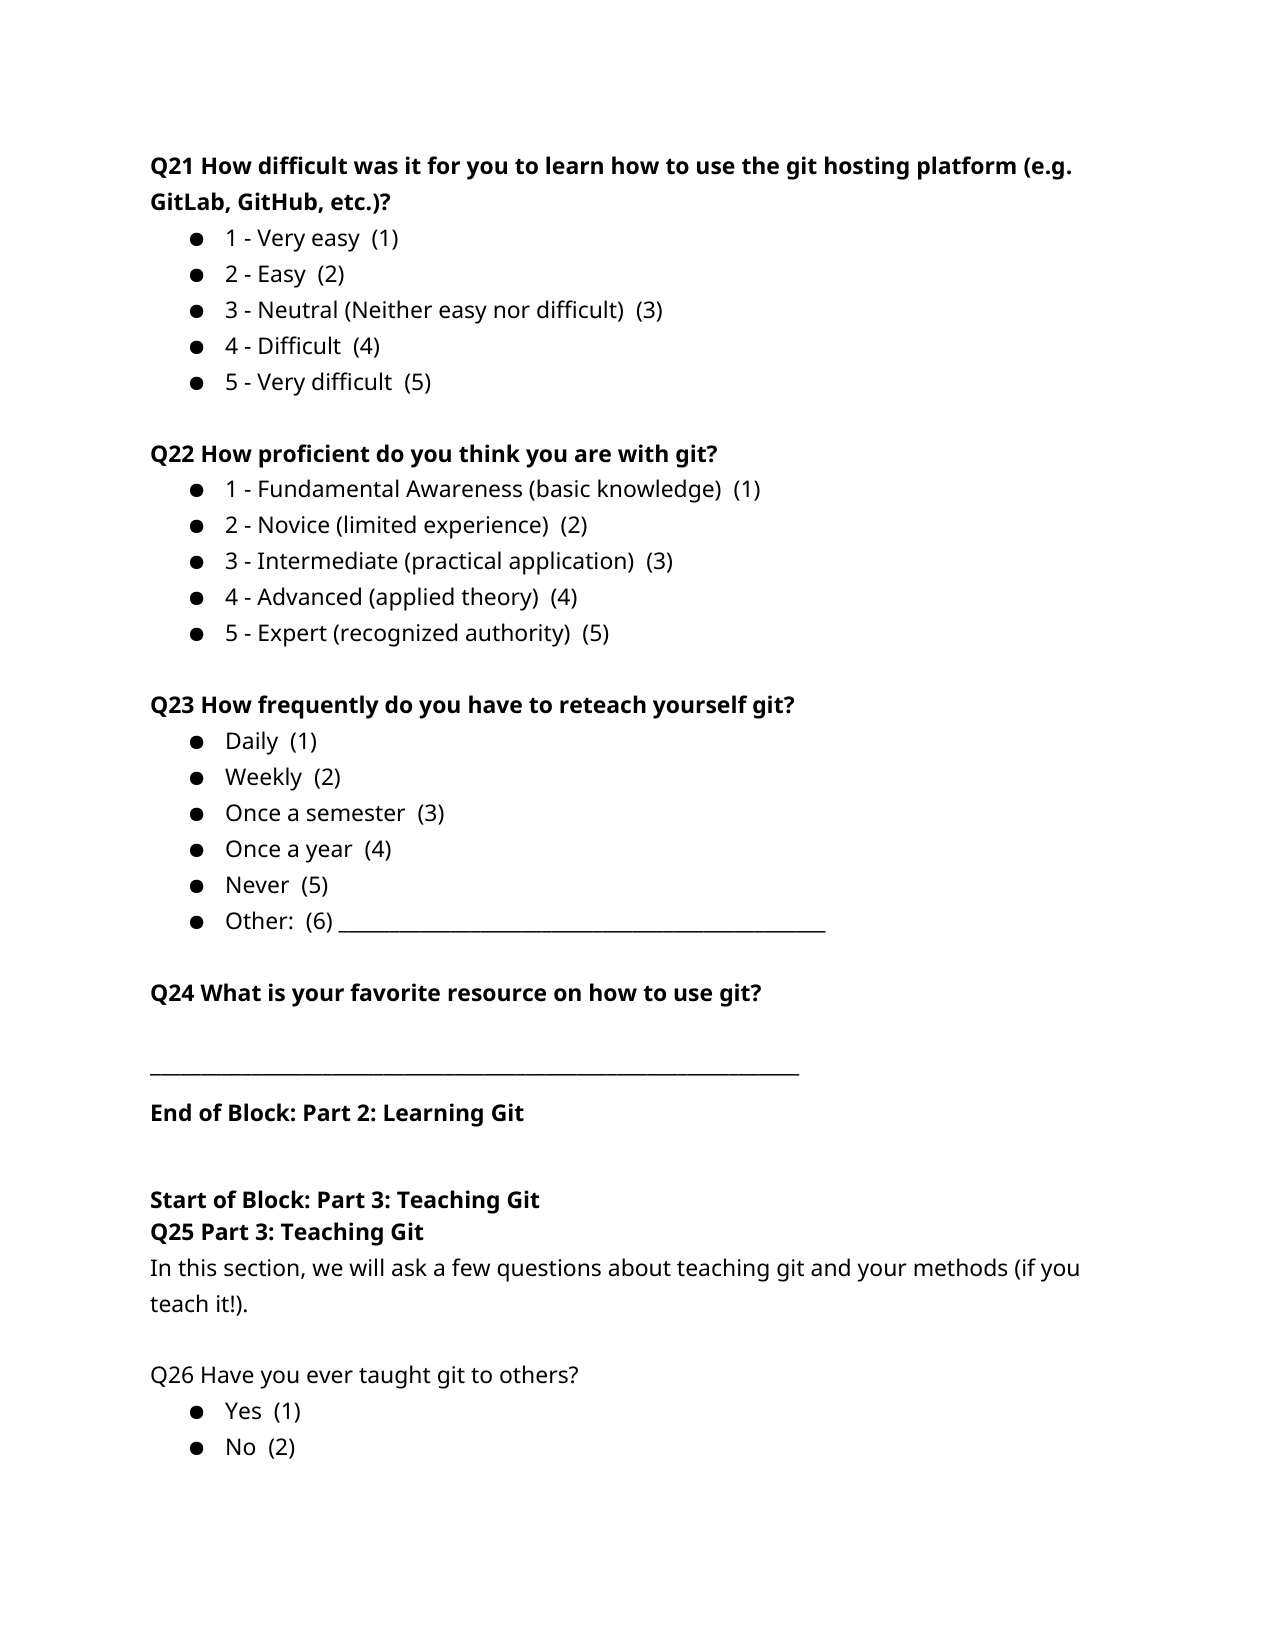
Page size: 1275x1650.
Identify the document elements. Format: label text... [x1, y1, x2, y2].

list 4 - Advanced (applied theory) (4) [187, 581, 1125, 612]
list Once a semester (3) [187, 797, 1125, 828]
list Yes (1) [187, 1395, 1125, 1427]
text Start of Block: Part 3: Teaching Git [150, 1184, 1125, 1216]
list Once a year (4) [187, 833, 1125, 864]
list 2 - Easy (2) [187, 258, 1125, 289]
list No (2) [187, 1431, 1125, 1462]
list 5 - Very difficult (5) [187, 366, 1125, 397]
list 3 - Intermediate (practical application) (3) [187, 545, 1125, 577]
list Daily (1) [187, 725, 1125, 756]
text Q24 What is your favorite resource on how to use git? [150, 977, 1125, 1008]
list 2 - Novice (limited experience) (2) [187, 509, 1125, 541]
text Q21 How difficult was it for you to learn how to use the git hosting platform (e.g. GitLab, GitHub, etc.)? [150, 150, 1125, 217]
list 1 - Very easy (1) [187, 222, 1125, 253]
text Q25 Part 3: Teaching Git In this section, we will ask a few questions about teaching git and your methods (if you teach it!). [150, 1216, 1125, 1355]
text Q22 How proficient do you think you are with git? [150, 437, 1125, 469]
list Never (5) [187, 869, 1125, 900]
text Q23 How frequently do you have to reteach yourself git? [150, 689, 1125, 720]
list 1 - Fundamental Awareness (basic knowledge) (1) [187, 473, 1125, 505]
list Weekly (2) [187, 761, 1125, 792]
text ________________________________________________________________ [150, 1048, 1125, 1080]
list Other: (6) ________________________________________________ [187, 905, 1125, 936]
list 4 - Difficult (4) [187, 330, 1125, 361]
text Q26 Have you ever taught git to others? [150, 1359, 1125, 1391]
list 3 - Neutral (Neither easy nor difficult) (3) [187, 294, 1125, 325]
list 5 - Expert (recognized authority) (5) [187, 617, 1125, 648]
text End of Block: Part 2: Learning Git [150, 1097, 1125, 1128]
